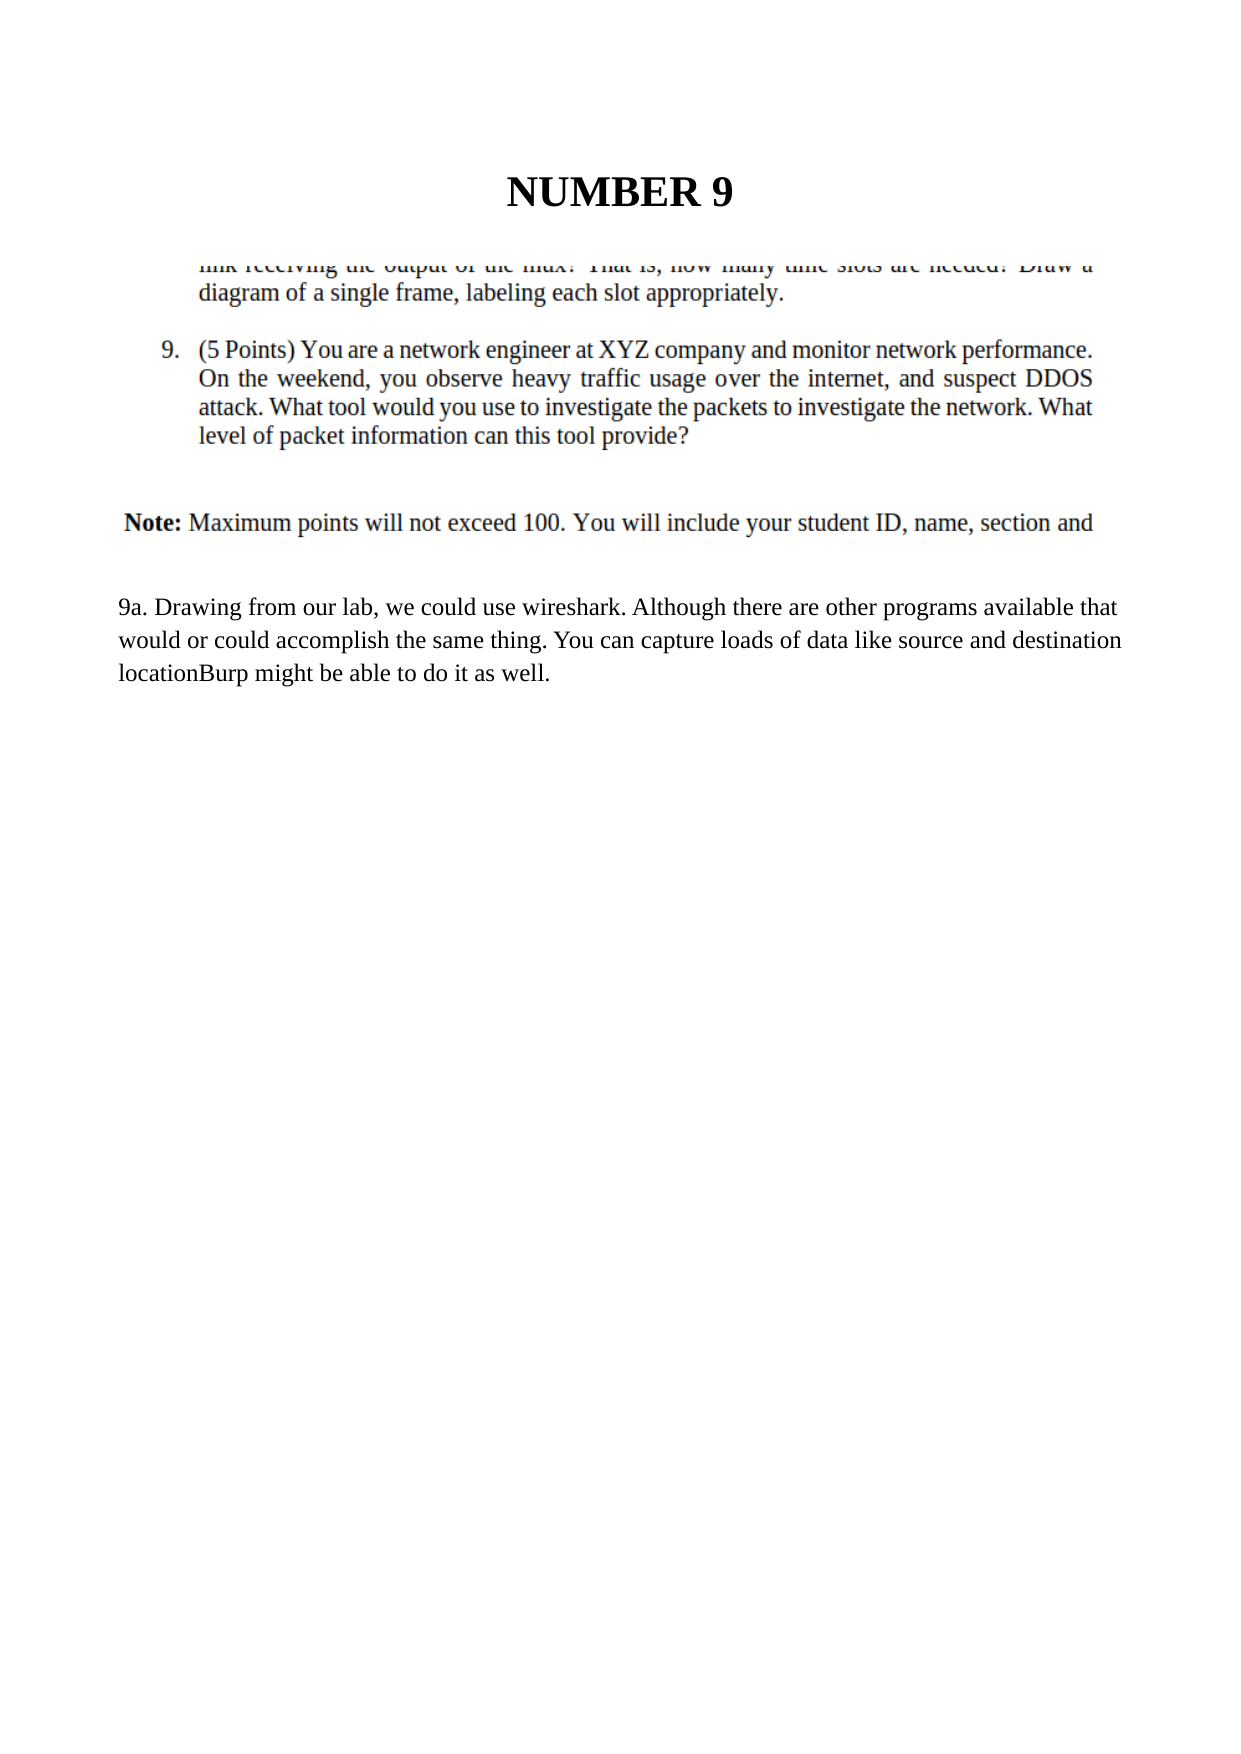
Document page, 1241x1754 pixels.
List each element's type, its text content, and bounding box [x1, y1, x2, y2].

picture [118, 266, 1123, 541]
text NUMBER 9 [118, 166, 1122, 216]
text 9a. Drawing from our lab, we could use wireshark. Although there are other programs available that would or could accomplish the same thing. You can capture loads of data like source and destination locationBurp might be able to do it as well. [118, 592, 1122, 687]
